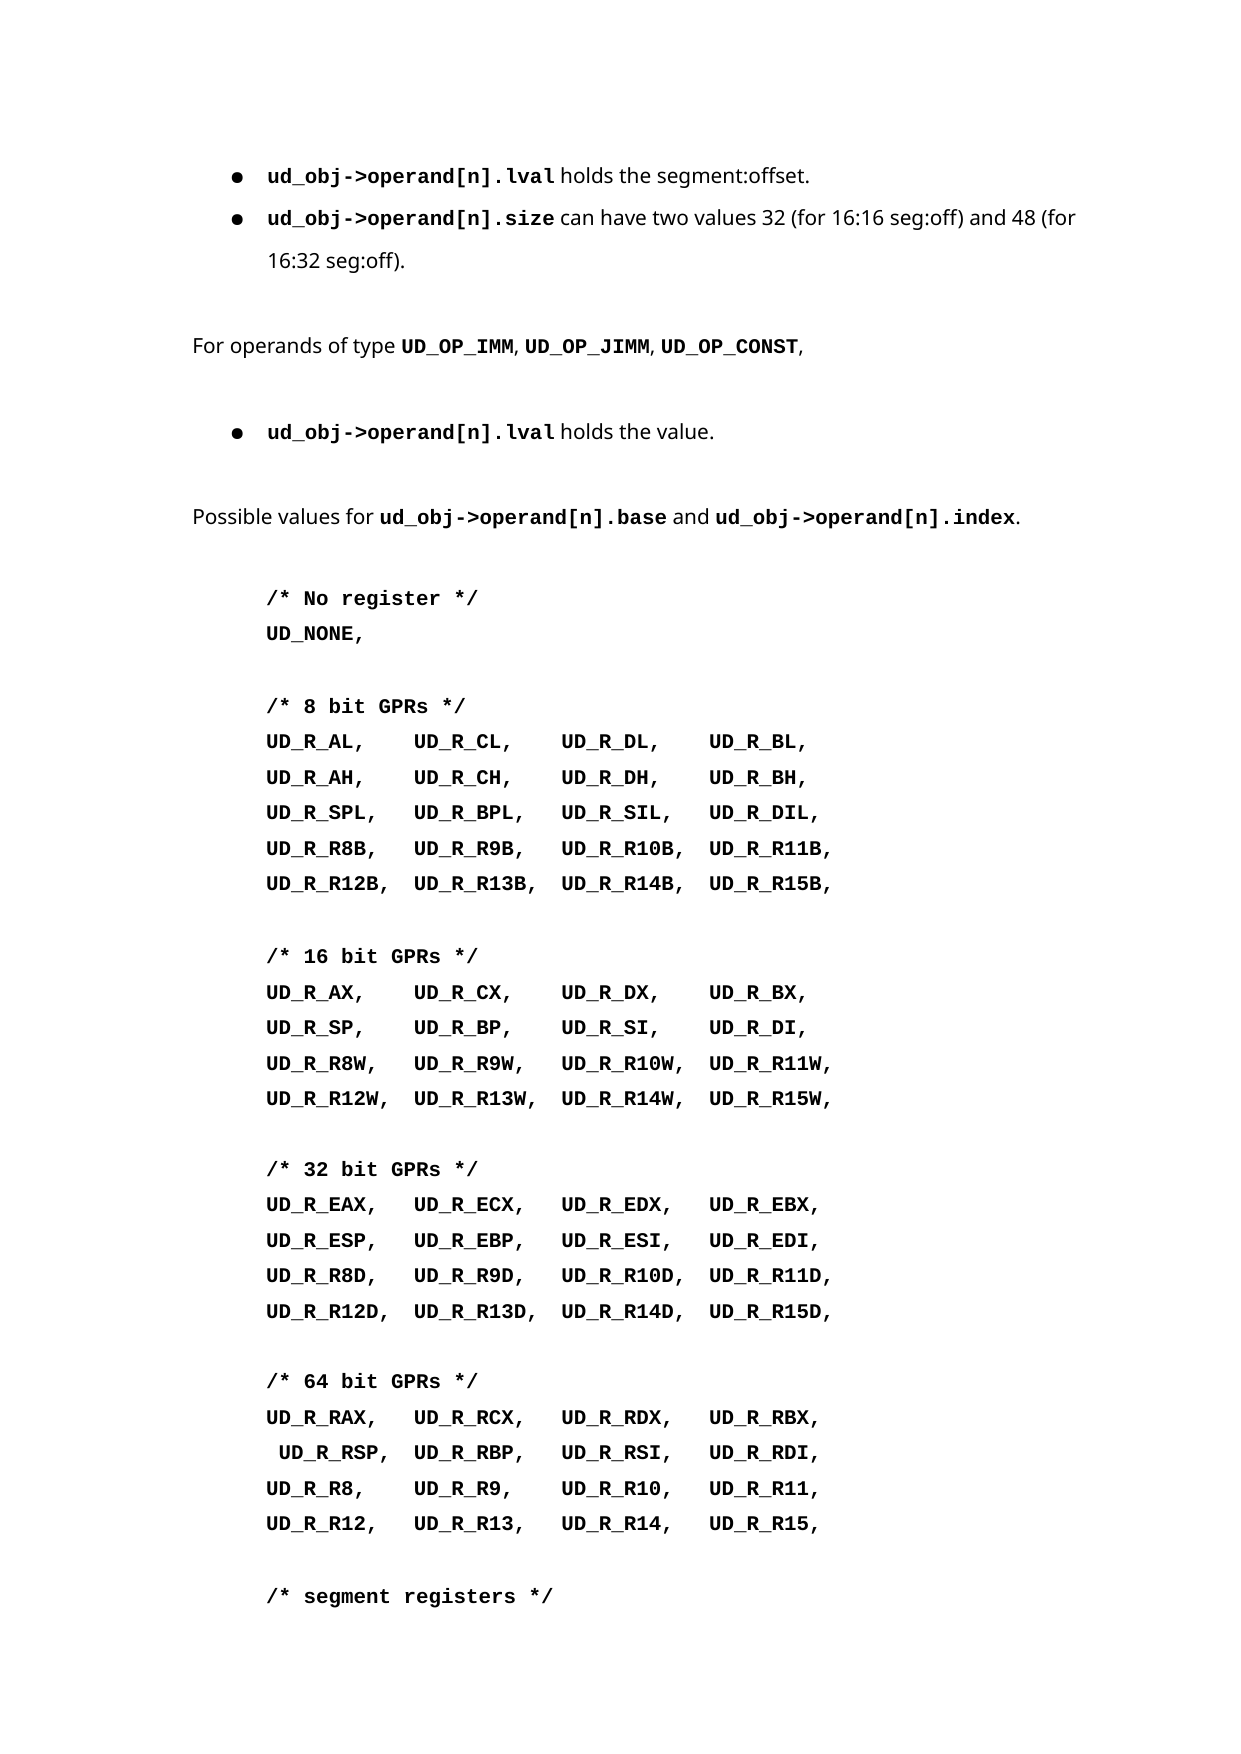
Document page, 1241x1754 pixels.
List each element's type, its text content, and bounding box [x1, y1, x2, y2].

text For operands of type UD_OP_IMM, UD_OP_JIMM, UD_OP_CONST, [192, 331, 1122, 403]
text UD_R_R8B, UD_R_R9B, UD_R_R10B, UD_R_R11B, [266, 838, 1122, 861]
text UD_R_AX, UD_R_CX, UD_R_DX, UD_R_BX, [266, 982, 1122, 1006]
text UD_R_R8W, UD_R_R9W, UD_R_R10W, UD_R_R11W, [266, 1053, 1122, 1076]
list ud_obj->operand[n].lval holds the segment:offset. [229, 161, 1122, 189]
text /* segment registers */ [266, 1586, 1122, 1610]
text UD_R_R12, UD_R_R13, UD_R_R14, UD_R_R15, [266, 1513, 1122, 1537]
text UD_R_RAX, UD_R_RCX, UD_R_RDX, UD_R_RBX, [266, 1407, 1122, 1431]
list ud_obj->operand[n].lval holds the value. [229, 417, 1122, 488]
text /* 16 bit GPRs */ [266, 946, 1122, 970]
text /* No register */ [266, 587, 1122, 611]
text UD_R_AH, UD_R_CH, UD_R_DH, UD_R_BH, [266, 767, 1122, 791]
text UD_NONE, [266, 623, 1122, 647]
text UD_R_SP, UD_R_BP, UD_R_SI, UD_R_DI, [266, 1017, 1122, 1041]
text UD_R_R12B, UD_R_R13B, UD_R_R14B, UD_R_R15B, [266, 873, 1122, 897]
text UD_R_R8, UD_R_R9, UD_R_R10, UD_R_R11, [266, 1478, 1122, 1501]
text UD_R_R12D, UD_R_R13D, UD_R_R14D, UD_R_R15D, [266, 1301, 1122, 1324]
text UD_R_AL, UD_R_CL, UD_R_DL, UD_R_BL, [266, 732, 1122, 755]
text UD_R_SPL, UD_R_BPL, UD_R_SIL, UD_R_DIL, [266, 802, 1122, 826]
text UD_R_EAX, UD_R_ECX, UD_R_EDX, UD_R_EBX, [266, 1194, 1122, 1218]
text /* 64 bit GPRs */ [266, 1371, 1122, 1395]
text Possible values for ud_obj->operand[n].base and ud_obj->operand[n].index. [192, 502, 1122, 531]
text UD_R_R8D, UD_R_R9D, UD_R_R10D, UD_R_R11D, [266, 1265, 1122, 1289]
text /* 32 bit GPRs */ [266, 1159, 1122, 1183]
list ud_obj->operand[n].size can have two values 32 (for 16:16 seg:off) and 48 (for 16:32 seg:off). [229, 203, 1122, 317]
text UD_R_ESP, UD_R_EBP, UD_R_ESI, UD_R_EDI, [266, 1230, 1122, 1253]
text /* 8 bit GPRs */ [266, 696, 1122, 720]
text UD_R_R12W, UD_R_R13W, UD_R_R14W, UD_R_R15W, [266, 1088, 1122, 1112]
text UD_R_RSP, UD_R_RBP, UD_R_RSI, UD_R_RDI, [266, 1442, 1122, 1466]
